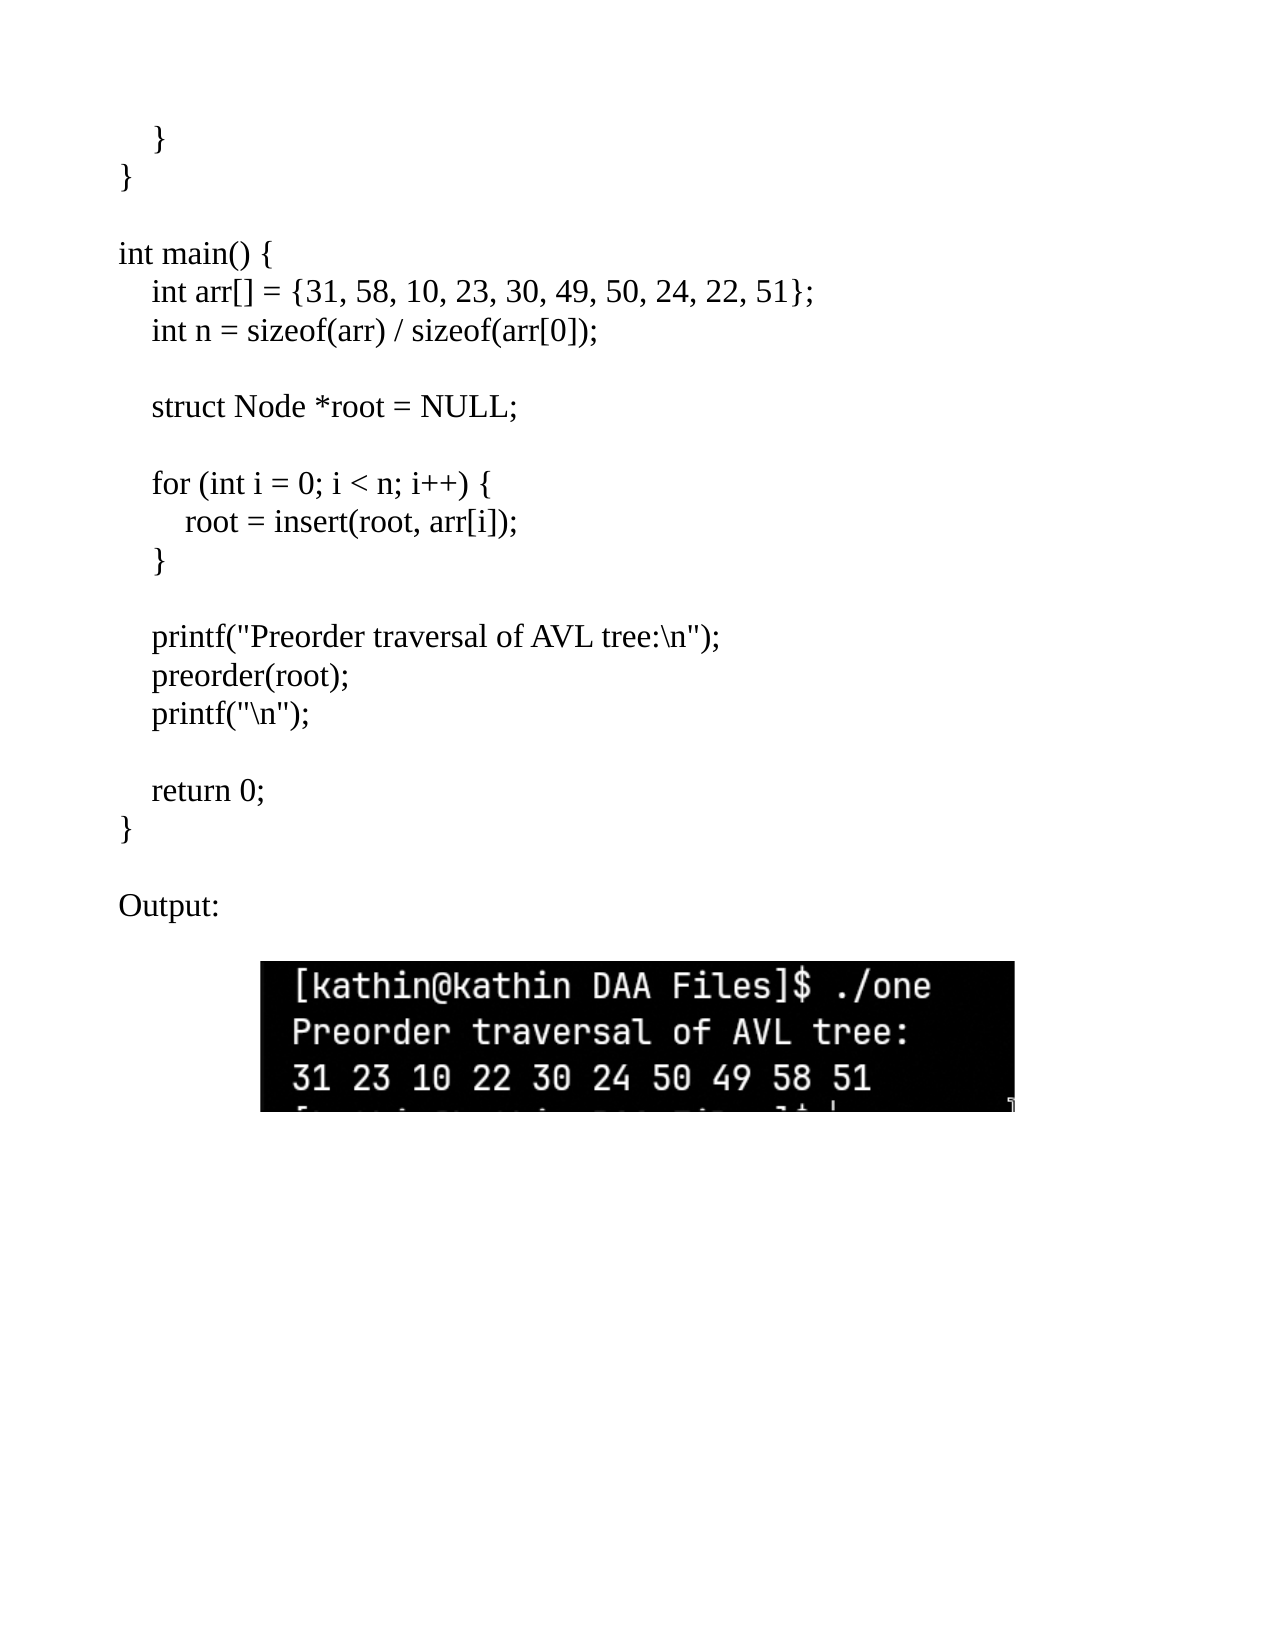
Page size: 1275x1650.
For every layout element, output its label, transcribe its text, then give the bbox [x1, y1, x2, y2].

text } [118, 808, 1157, 846]
text printf("\n"); [118, 693, 1157, 731]
text preorder(root); [118, 655, 1157, 693]
text } [118, 156, 1157, 195]
text for (int i = 0; i < n; i++) { [118, 463, 1157, 501]
text return 0; [118, 770, 1157, 808]
text int n = sizeof(arr) / sizeof(arr[0]); [118, 310, 1157, 348]
text } [118, 118, 1157, 156]
text printf("Preorder traversal of AVL tree:\n"); [118, 616, 1157, 655]
text } [118, 540, 1157, 578]
text Output: [118, 885, 1157, 923]
text int main() { [118, 233, 1157, 271]
picture [260, 961, 1015, 1112]
text int arr[] = {31, 58, 10, 23, 30, 49, 50, 24, 22, 51}; [118, 271, 1157, 310]
text root = insert(root, arr[i]); [118, 501, 1157, 540]
text struct Node *root = NULL; [118, 386, 1157, 425]
